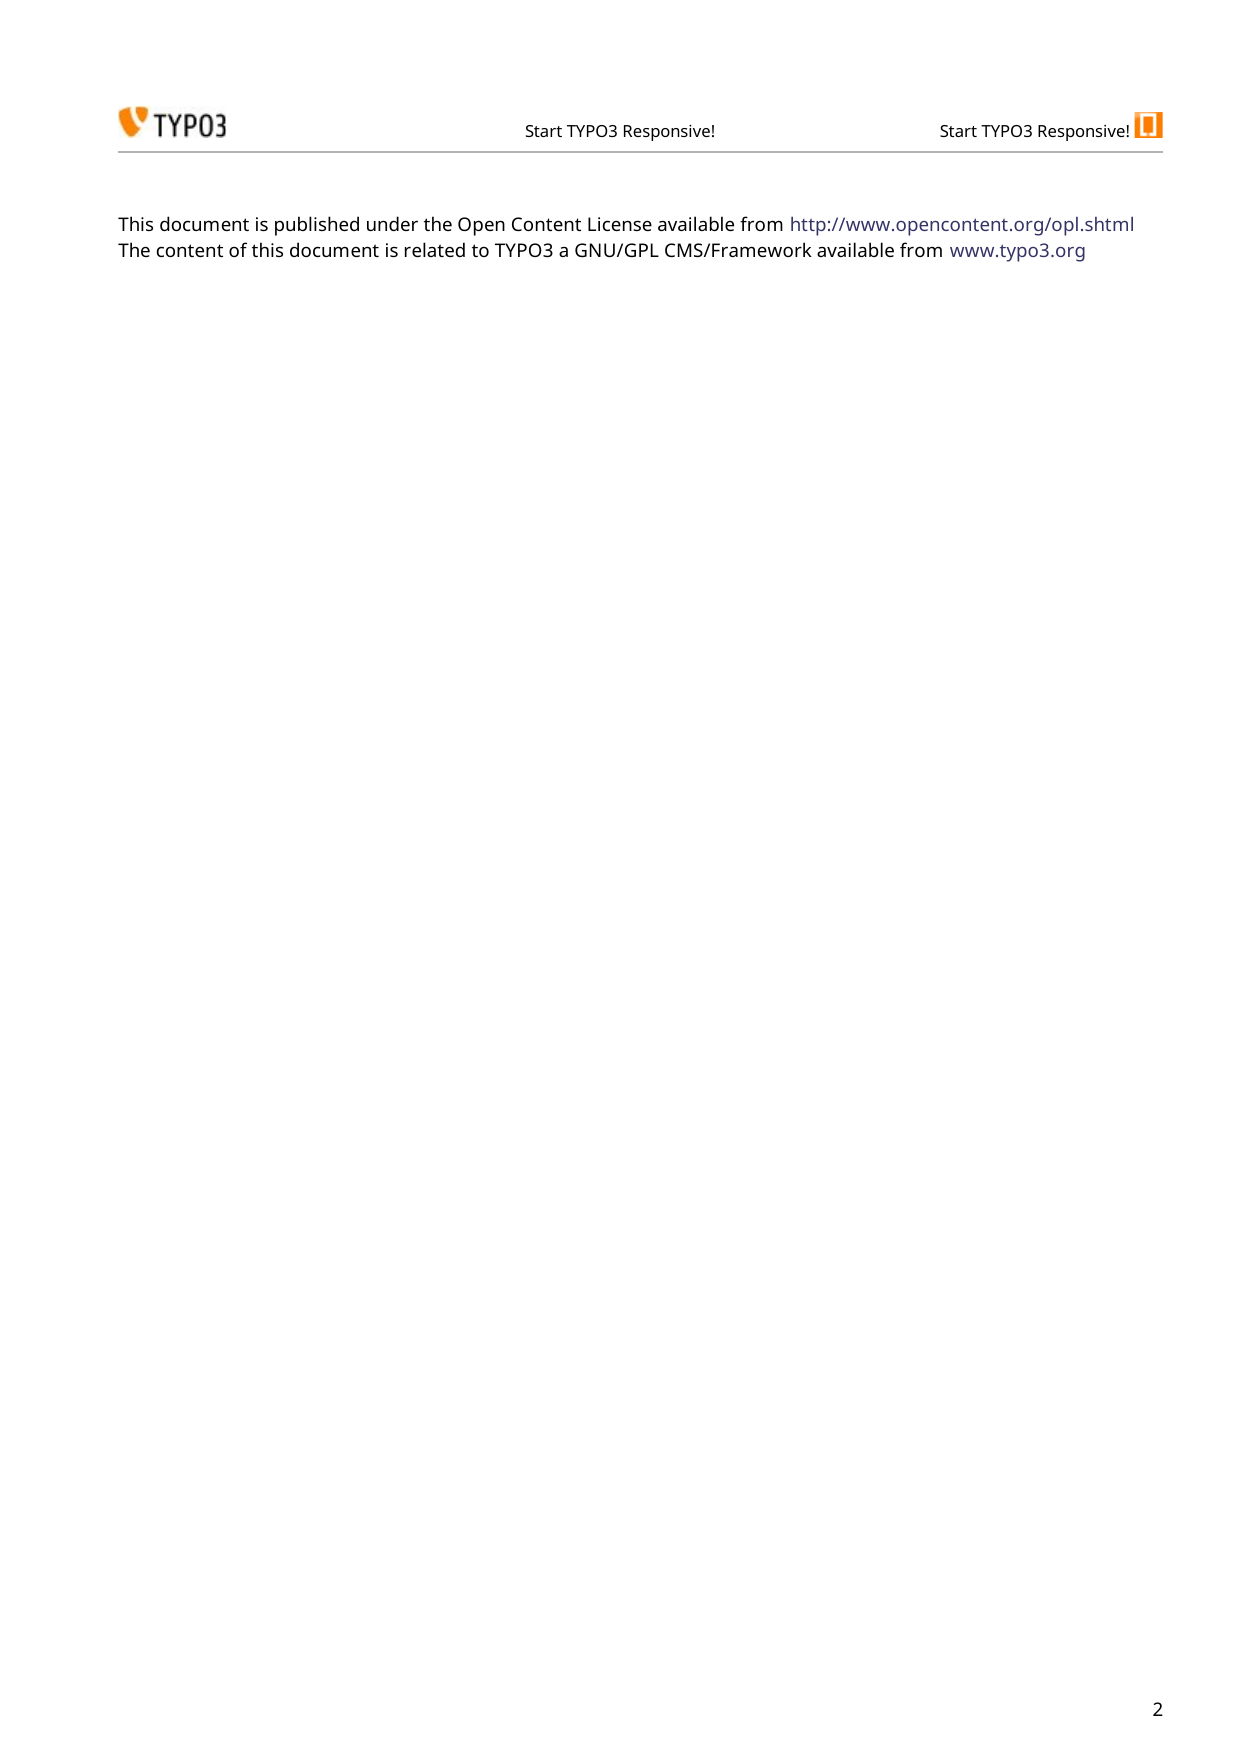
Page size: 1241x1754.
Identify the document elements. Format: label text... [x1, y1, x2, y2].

picture [118, 106, 227, 138]
text This document is published under the Open Content License available from http://www.opencontent.org/opl.shtml The content of this document is related to TYPO3 a GNU/GPL CMS/Framework available from www.typo3.org [118, 211, 1163, 263]
picture [1134, 112, 1163, 138]
